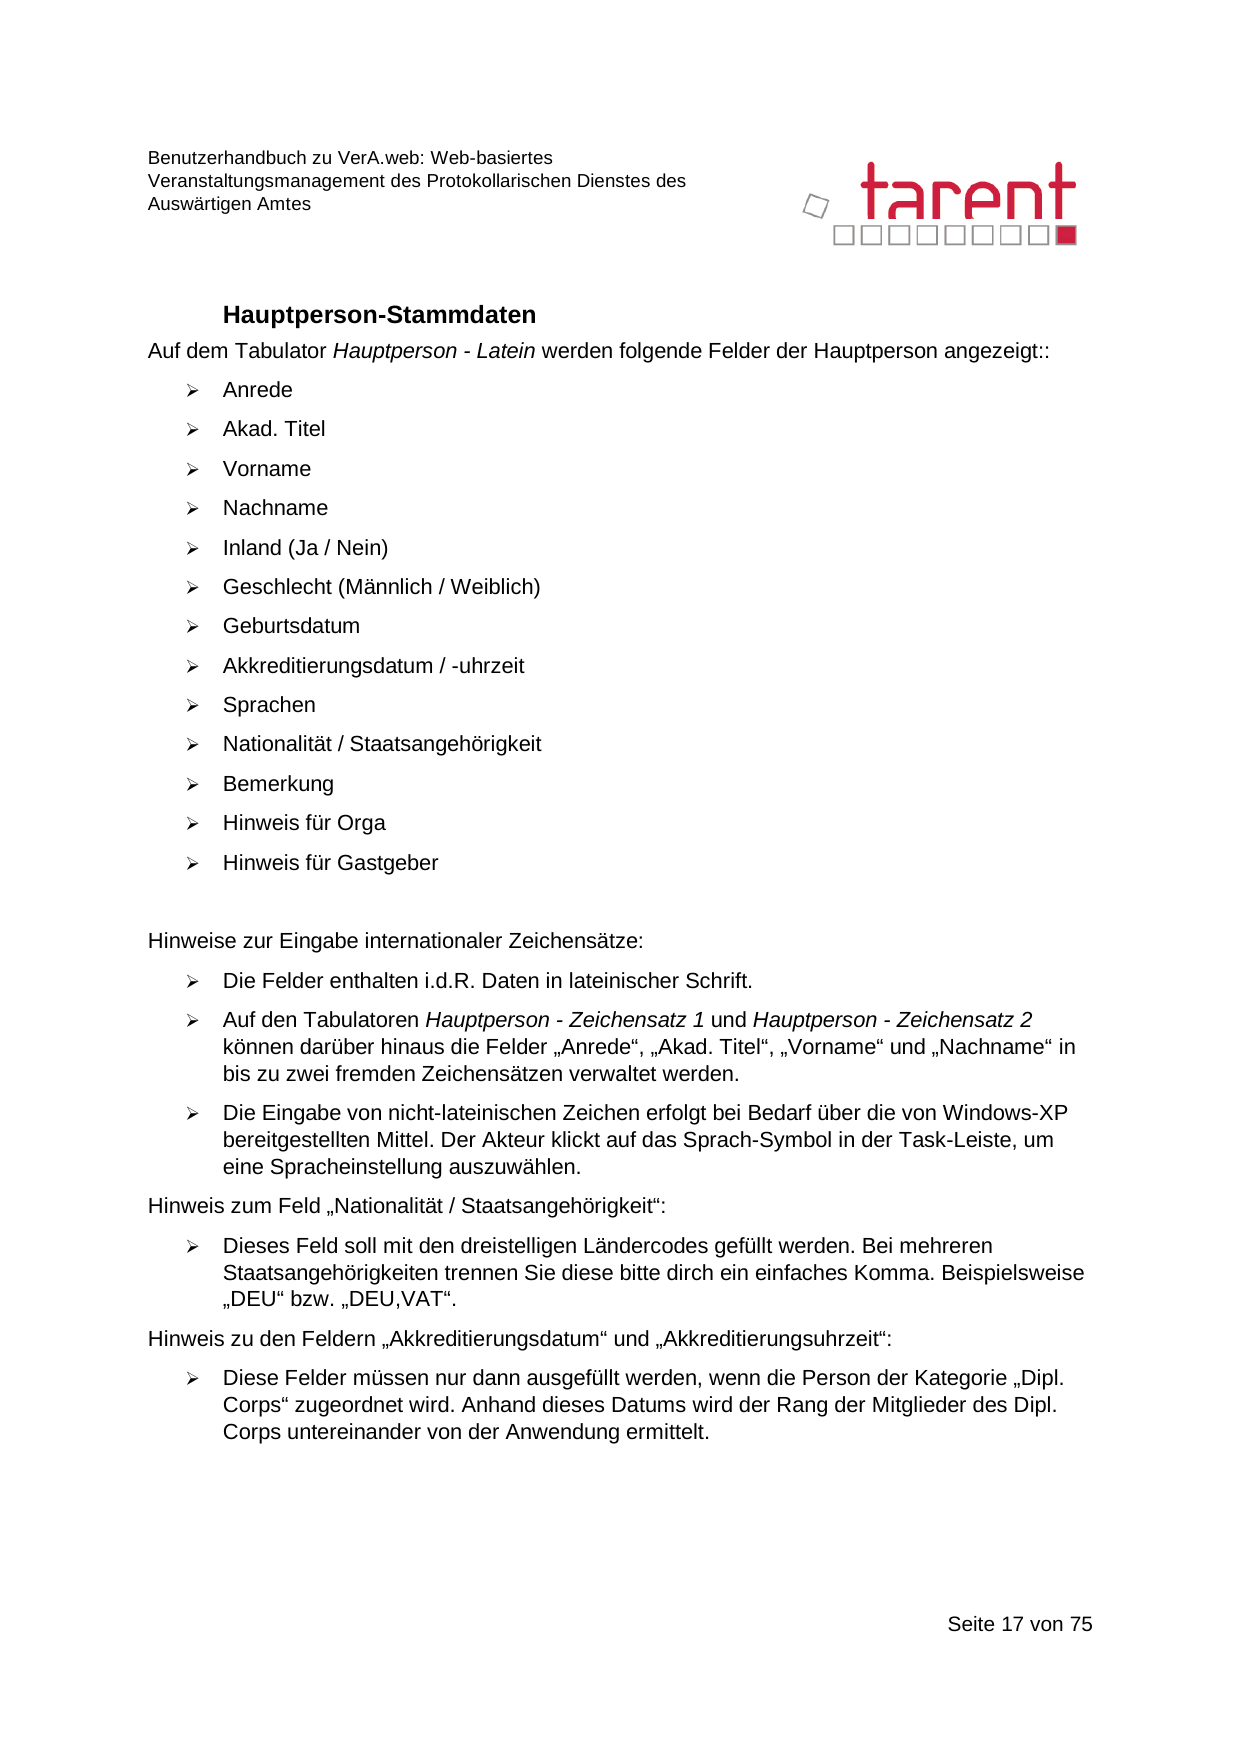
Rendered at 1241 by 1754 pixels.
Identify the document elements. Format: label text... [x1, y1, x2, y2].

list Hinweis für Orga [185, 811, 1092, 835]
list Die Eingabe von nicht-lateinischen Zeichen erfolgt bei Bedarf über die von Windows-XP bereitgestellten Mittel. Der Akteur klickt auf das Sprach-Symbol in der Task-Leiste, um eine Spracheinstellung auszuwählen. [185, 1101, 1092, 1179]
list Akad. Titel [185, 417, 1092, 441]
list Dieses Feld soll mit den dreistelligen Ländercodes gefüllt werden. Bei mehreren Staatsangehörigkeiten trennen Sie diese bitte dirch ein einfaches Komma. Beispielsweise „DEU“ bzw. „DEU,VAT“. [185, 1233, 1092, 1311]
picture [790, 151, 1091, 255]
list Die Felder enthalten i.d.R. Daten in lateinischer Schrift. [185, 968, 1092, 993]
list Vorname [185, 456, 1092, 481]
list Inland (Ja / Nein) [185, 535, 1092, 559]
list Anrede [185, 377, 1092, 402]
text Hinweise zur Eingabe internationaler Zeichensätze: [148, 929, 1092, 953]
text Auf dem Tabulator Hauptperson - Latein werden folgende Felder der Hauptperson angezeigt:: [148, 338, 1092, 363]
list Geschlecht (Männlich / Weiblich) [185, 574, 1092, 599]
list Hinweis für Gastgeber [185, 850, 1092, 874]
subtitle Hauptperson-Stammdaten [148, 301, 1092, 329]
list Geburtsdatum [185, 614, 1092, 638]
text Hinweis zu den Feldern „Akkreditierungsdatum“ und „Akkreditierungsuhrzeit“: [148, 1326, 1092, 1351]
list Akkreditierungsdatum / -uhrzeit [185, 653, 1092, 678]
list Sprachen [185, 692, 1092, 717]
text Hinweis zum Feld „Nationalität / Staatsangehörigkeit“: [148, 1194, 1092, 1218]
list Nationalität / Staatsangehörigkeit [185, 732, 1092, 756]
list Bemerkung [185, 771, 1092, 796]
list Diese Felder müssen nur dann ausgefüllt werden, wenn die Person der Kategorie „Dipl. Corps“ zugeordnet wird. Anhand dieses Datums wird der Rang der Mitglieder des Dipl. Corps untereinander von der Anwendung ermittelt. [185, 1366, 1092, 1444]
list Auf den Tabulatoren Hauptperson - Zeichensatz 1 und Hauptperson - Zeichensatz 2 können darüber hinaus die Felder „Anrede“, „Akad. Titel“, „Vorname“ und „Nachname“ in bis zu zwei fremden Zeichensätzen verwaltet werden. [185, 1007, 1092, 1086]
list Nachname [185, 496, 1092, 520]
